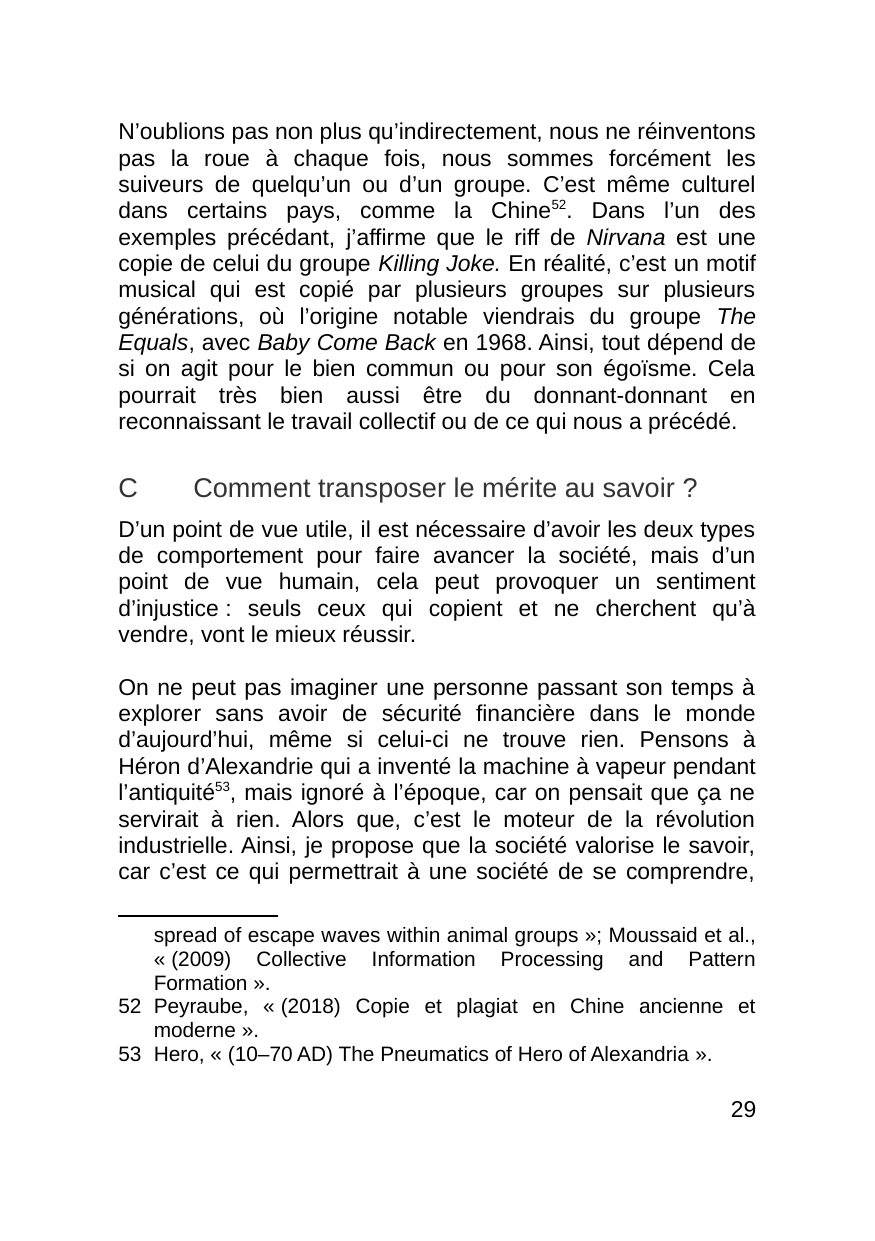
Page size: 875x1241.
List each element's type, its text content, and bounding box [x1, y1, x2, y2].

text On ne peut pas imaginer une personne passant son temps à explorer sans avoir de sécurité financière dans le monde d’aujourd’hui, même si celui-ci ne trouve rien. Pensons à Héron d’Alexandrie qui a inventé la machine à vapeur pendant l’antiquité, mais ignoré à l’époque, car on pensait que ça ne servirait à rien. Alors que, c’est le moteur de la révolution industrielle. Ainsi, je propose que la société valorise le savoir, car c’est ce qui permettrait à une société de se comprendre, [118, 674, 756, 884]
text N’oublions pas non plus qu’indirectement, nous ne réinventons pas la roue à chaque fois, nous sommes forcément les suiveurs de quelqu’un ou d’un groupe. C’est même culturel dans certains pays, comme la Chine. Dans l’un des exemples précédant, j’affirme que le riff de Nirvana est une copie de celui du groupe Killing Joke. En réalité, c’est un motif musical qui est copié par plusieurs groupes sur plusieurs générations, où l’origine notable viendrais du groupe The Equals, avec Baby Come Back en 1968. Ainsi, tout dépend de si on agit pour le bien commun ou pour son égoïsme. Cela pourrait très bien aussi être du donnant-donnant en reconnaissant le travail collectif ou de ce qui nous a précédé. [118, 118, 756, 434]
text Hero, « (10–70 AD) The Pneumatics of Hero of Alexandria ». [118, 1042, 756, 1066]
text D’un point de vue utile, il est nécessaire d’avoir les deux types de comportement pour faire avancer la société, mais d’un point de vue humain, cela peut provoquer un sentiment d’injustice : seuls ceux qui copient et ne cherchent qu’à vendre, vont le mieux réussir. [118, 516, 756, 647]
text spread of escape waves within animal groups »; Moussaid et al., « (2009) Collective Information Processing and Pattern Formation ». [118, 922, 756, 994]
text Peyraube, « (2018) Copie et plagiat en Chine ancienne et moderne ». [118, 994, 756, 1042]
subtitle Comment transposer le mérite au savoir ? [118, 472, 756, 503]
